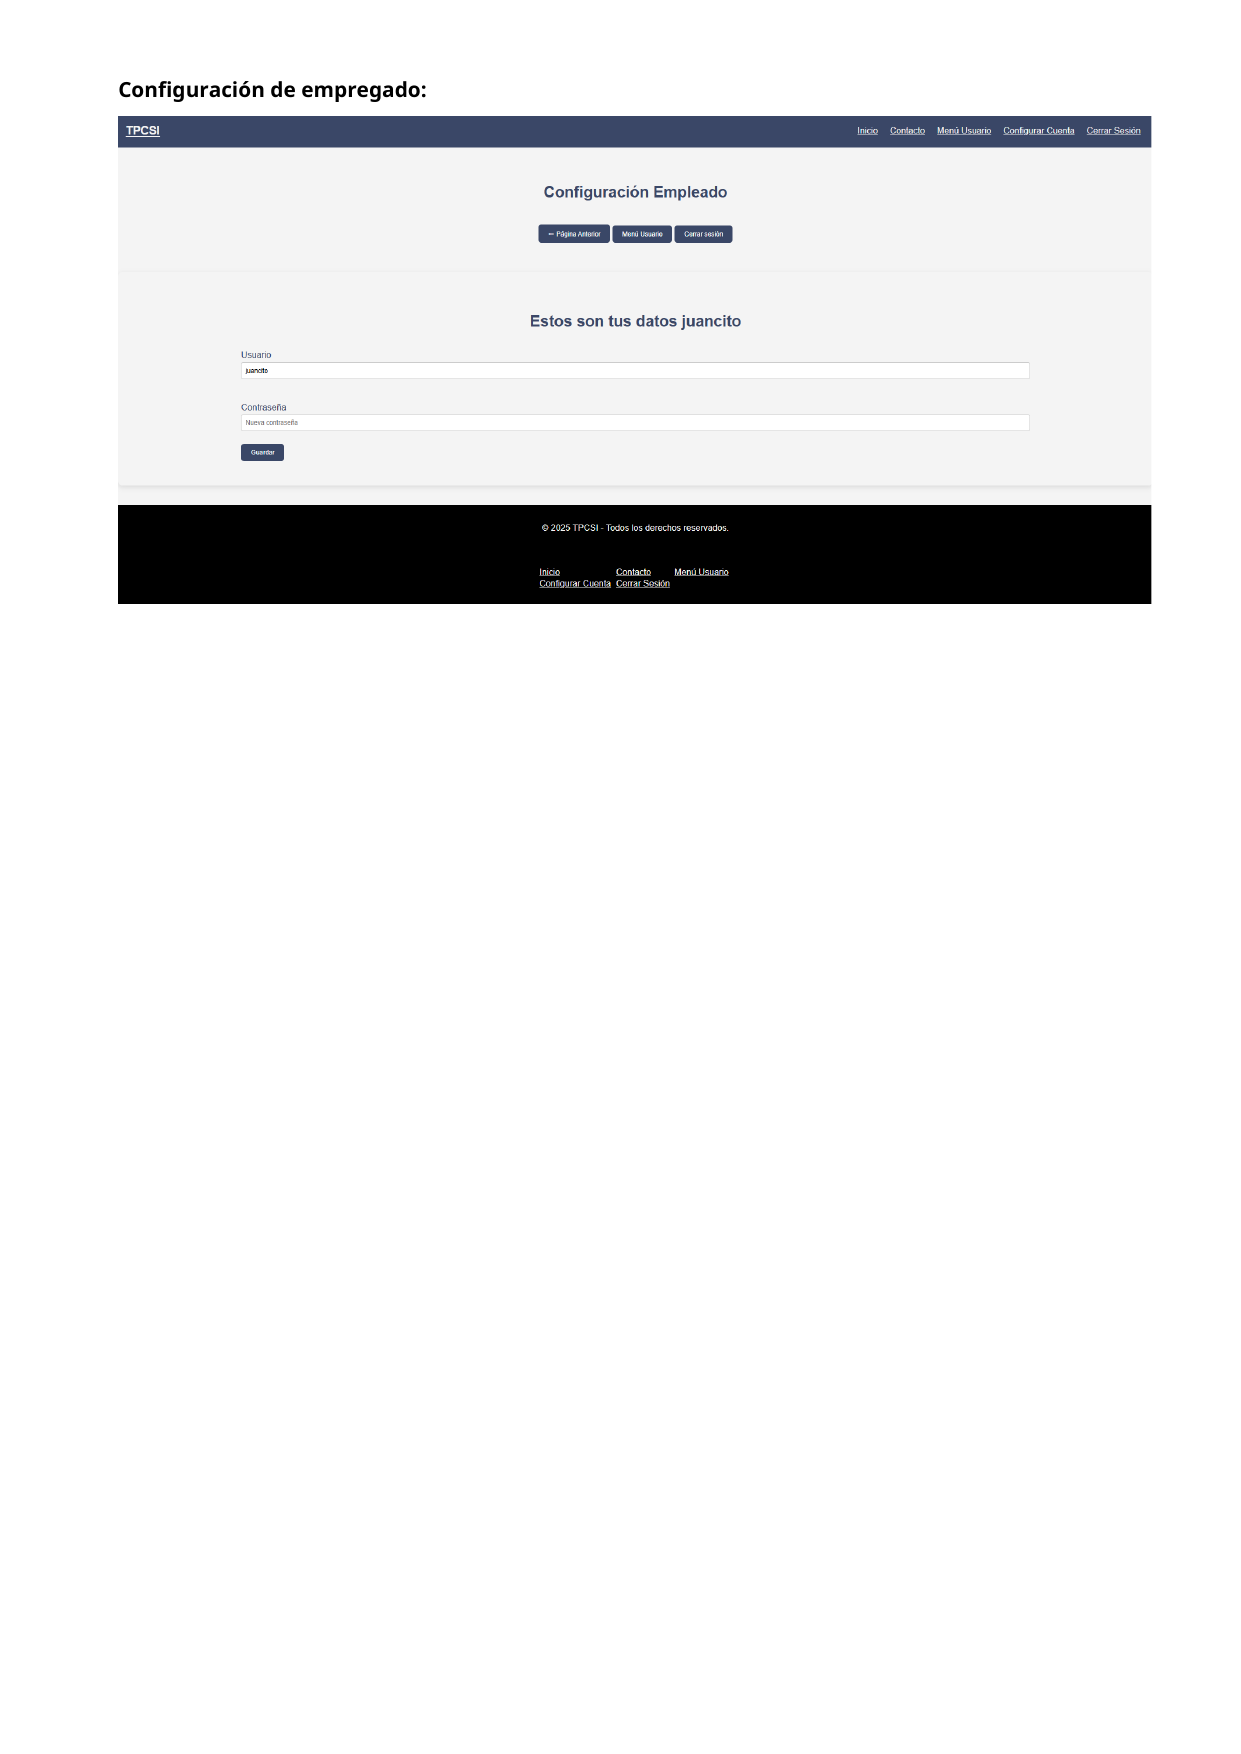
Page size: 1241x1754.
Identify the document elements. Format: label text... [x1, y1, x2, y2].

picture [118, 116, 1152, 604]
text Configuración de empregado: [118, 75, 1152, 103]
